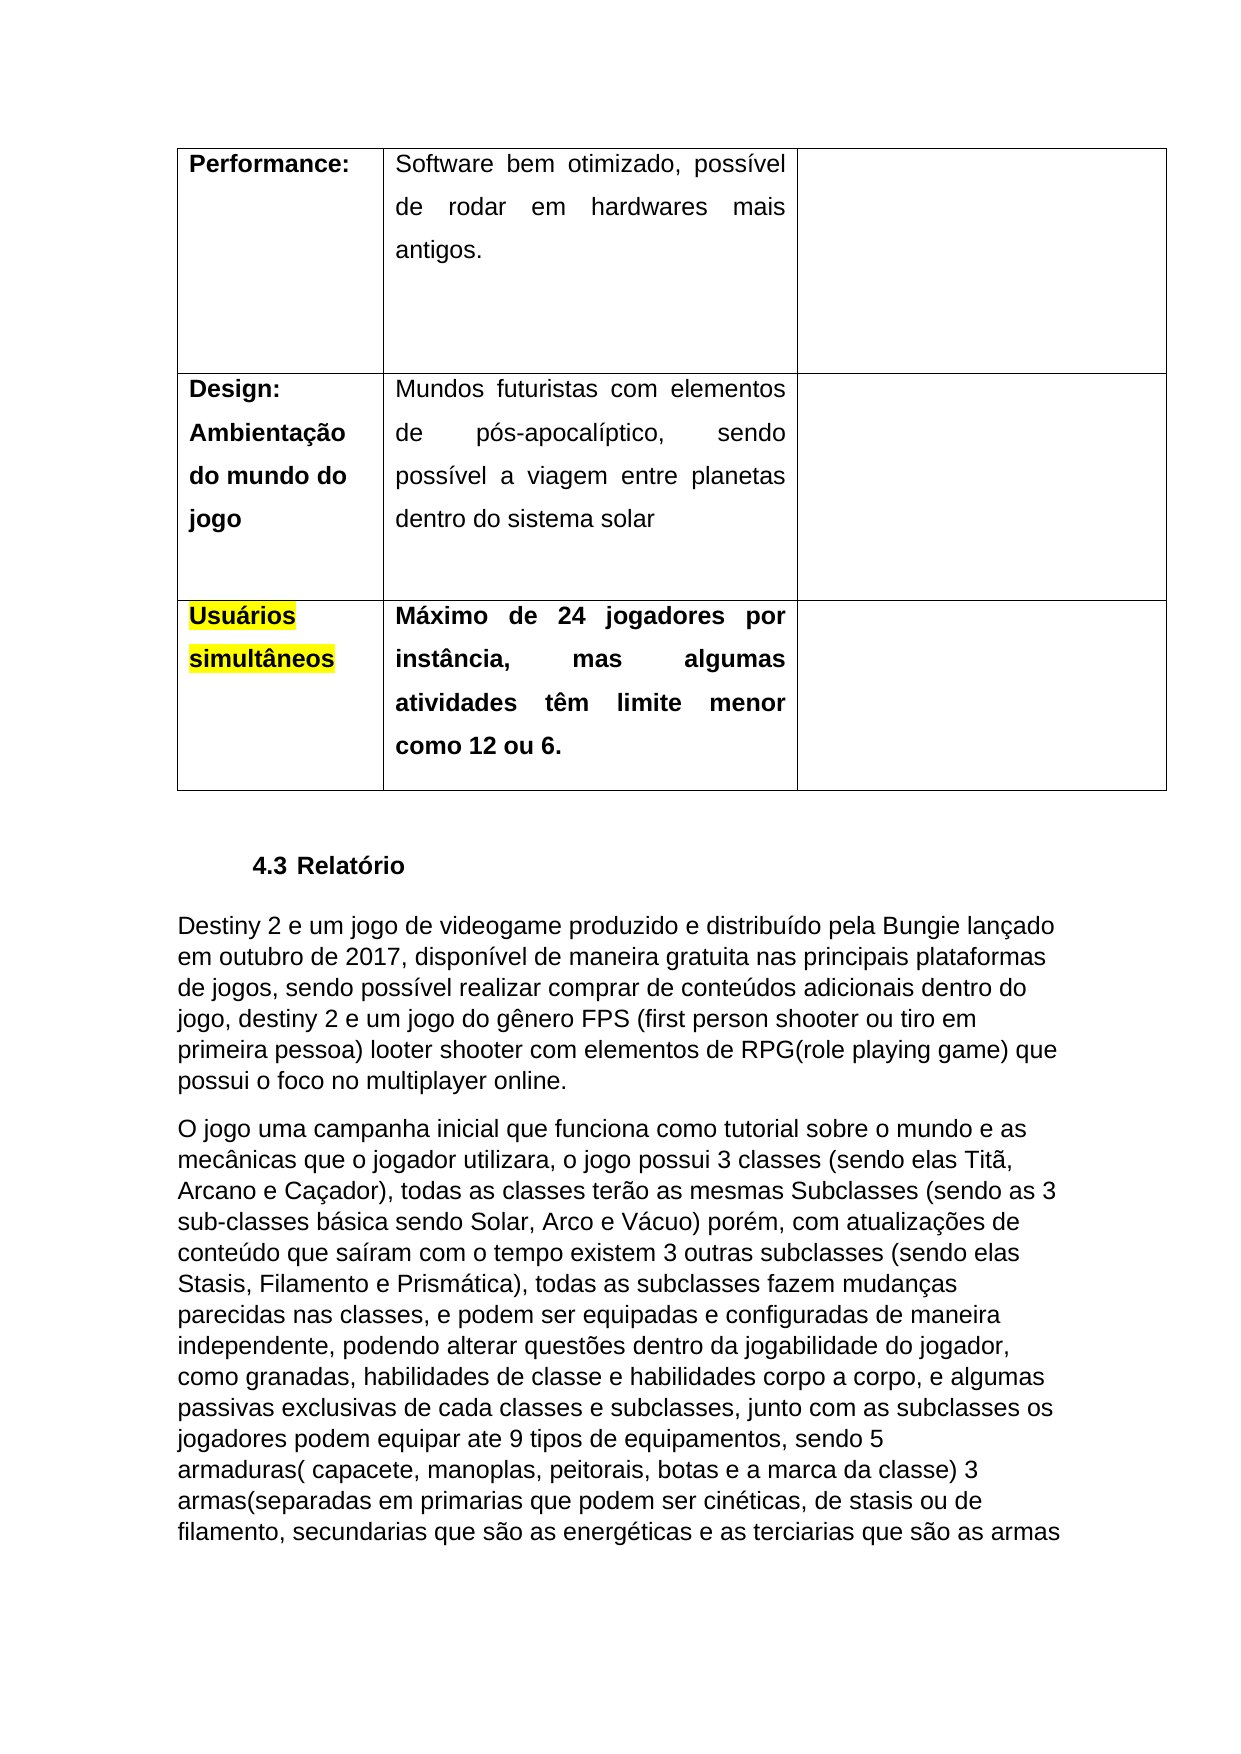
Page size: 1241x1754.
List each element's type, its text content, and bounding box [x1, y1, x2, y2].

table_cell Design: Ambientação do mundo do jogo [178, 374, 383, 600]
table_cell Software bem otimizado, possível de rodar em hardwares mais antigos. [384, 149, 797, 373]
table_cell [798, 374, 1166, 600]
text O jogo uma campanha inicial que funciona como tutorial sobre o mundo e as mecânicas que o jogador utilizara, o jogo possui 3 classes (sendo elas Titã, Arcano e Caçador), todas as classes terão as mesmas Subclasses (sendo as 3 sub-classes básica sendo Solar, Arco e Vácuo) porém, com atualizações de conteúdo que saíram com o tempo existem 3 outras subclasses (sendo elas Stasis, Filamento e Prismática), todas as subclasses fazem mudanças parecidas nas classes, e podem ser equipadas e configuradas de maneira independente, podendo alterar questões dentro da jogabilidade do jogador, como granadas, habilidades de classe e habilidades corpo a corpo, e algumas passivas exclusivas de cada classes e subclasses, junto com as subclasses os jogadores podem equipar ate 9 tipos de equipamentos, sendo 5 armaduras( capacete, manoplas, peitorais, botas e a marca da classe) 3 armas(separadas em primarias que podem ser cinéticas, de stasis ou de filamento, secundarias que são as energéticas e as terciarias que são as armas [177, 1114, 1063, 1546]
table_cell [798, 149, 1166, 373]
table_cell Máximo de 24 jogadores por instância, mas algumas atividades têm limite menor como 12 ou 6. [384, 601, 797, 790]
text Destiny 2 e um jogo de videogame produzido e distribuído pela Bungie lançado em outubro de 2017, disponível de maneira gratuita nas principais plataformas de jogos, sendo possível realizar comprar de conteúdos adicionais dentro do jogo, destiny 2 e um jogo do gênero FPS (first person shooter ou tiro em primeira pessoa) looter shooter com elementos de RPG(role playing game) que possui o foco no multiplayer online. [177, 911, 1063, 1095]
table_cell Usuários simultâneos [178, 601, 383, 790]
table_cell [798, 601, 1166, 790]
table_cell Mundos futuristas com elementos de pós-apocalíptico, sendo possível a viagem entre planetas dentro do sistema solar [384, 374, 797, 600]
subtitle Relatório [252, 851, 1063, 880]
table_cell Performance: [178, 149, 383, 373]
